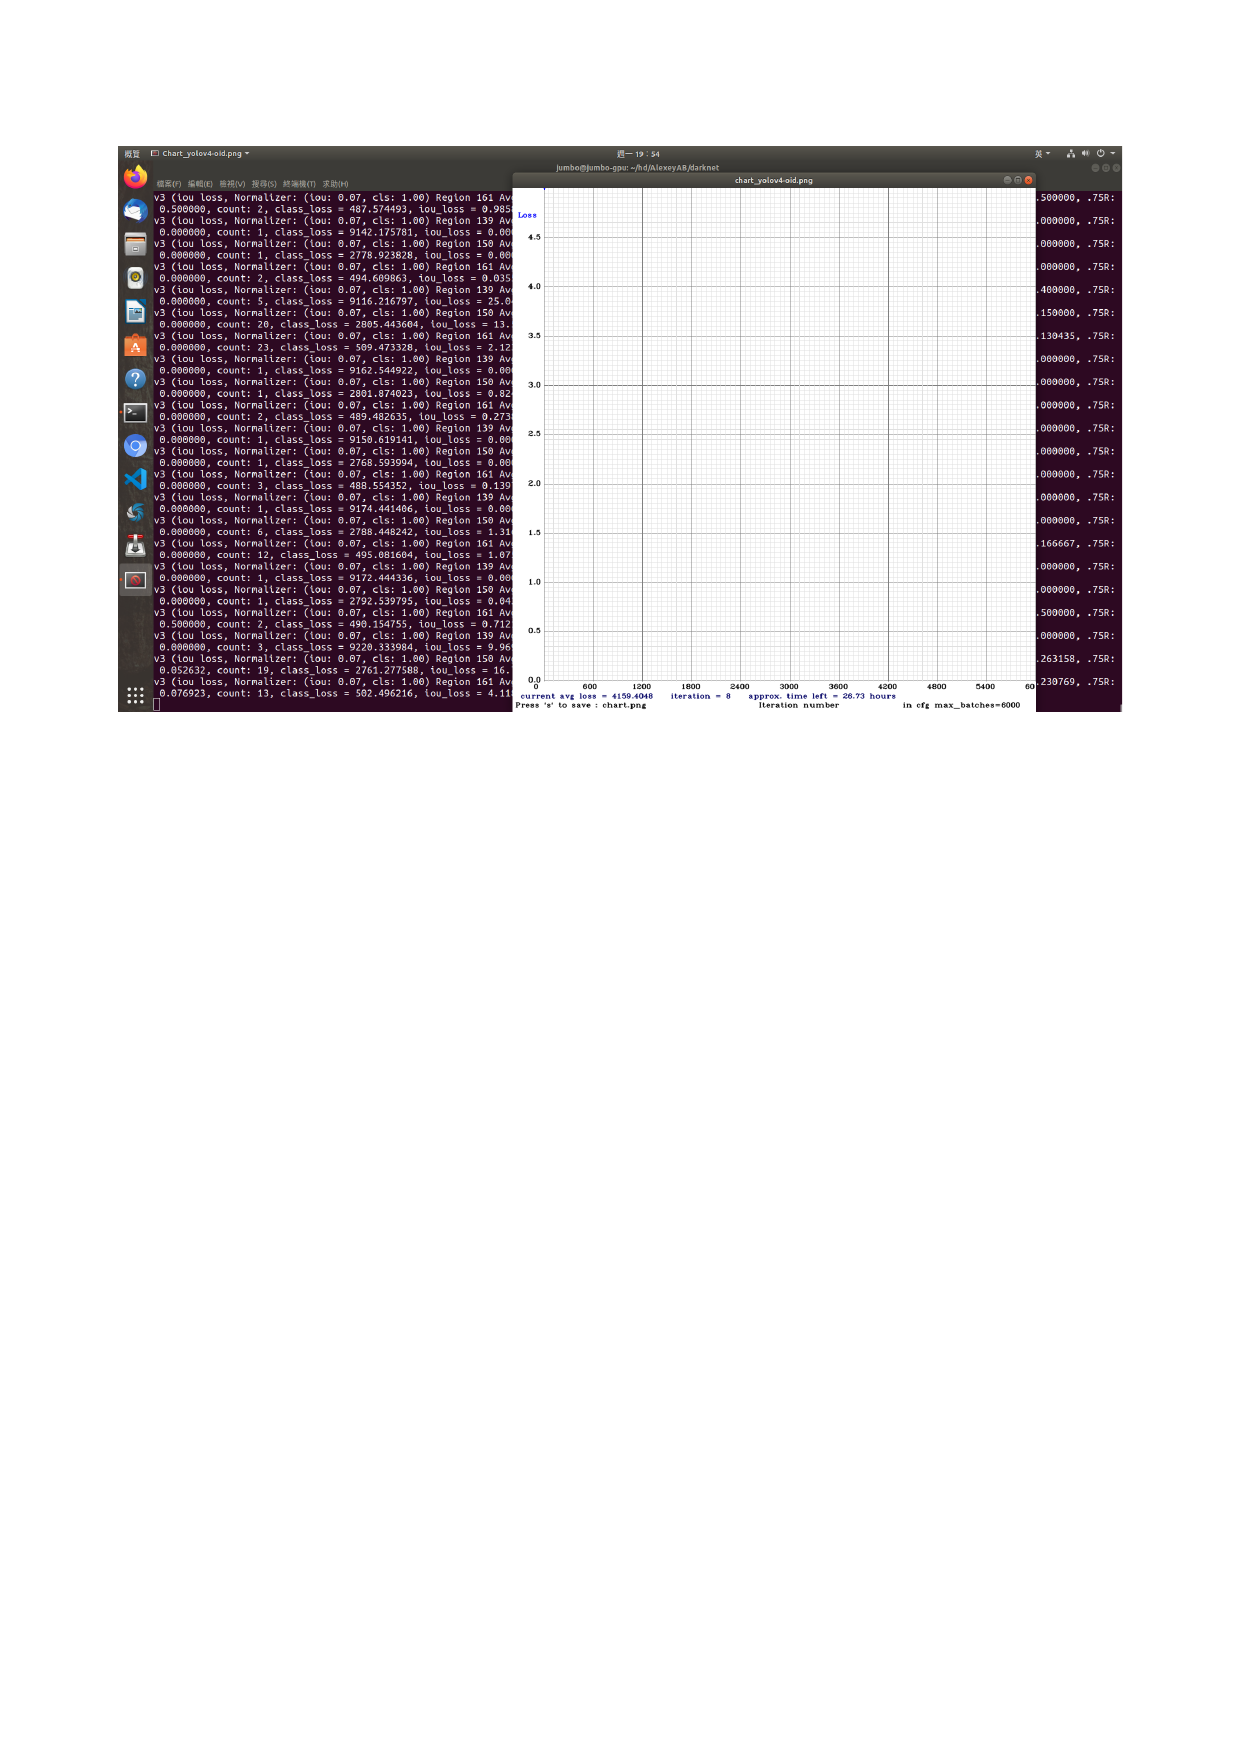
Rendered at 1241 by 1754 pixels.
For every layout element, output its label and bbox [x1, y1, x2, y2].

picture [118, 146, 1123, 712]
